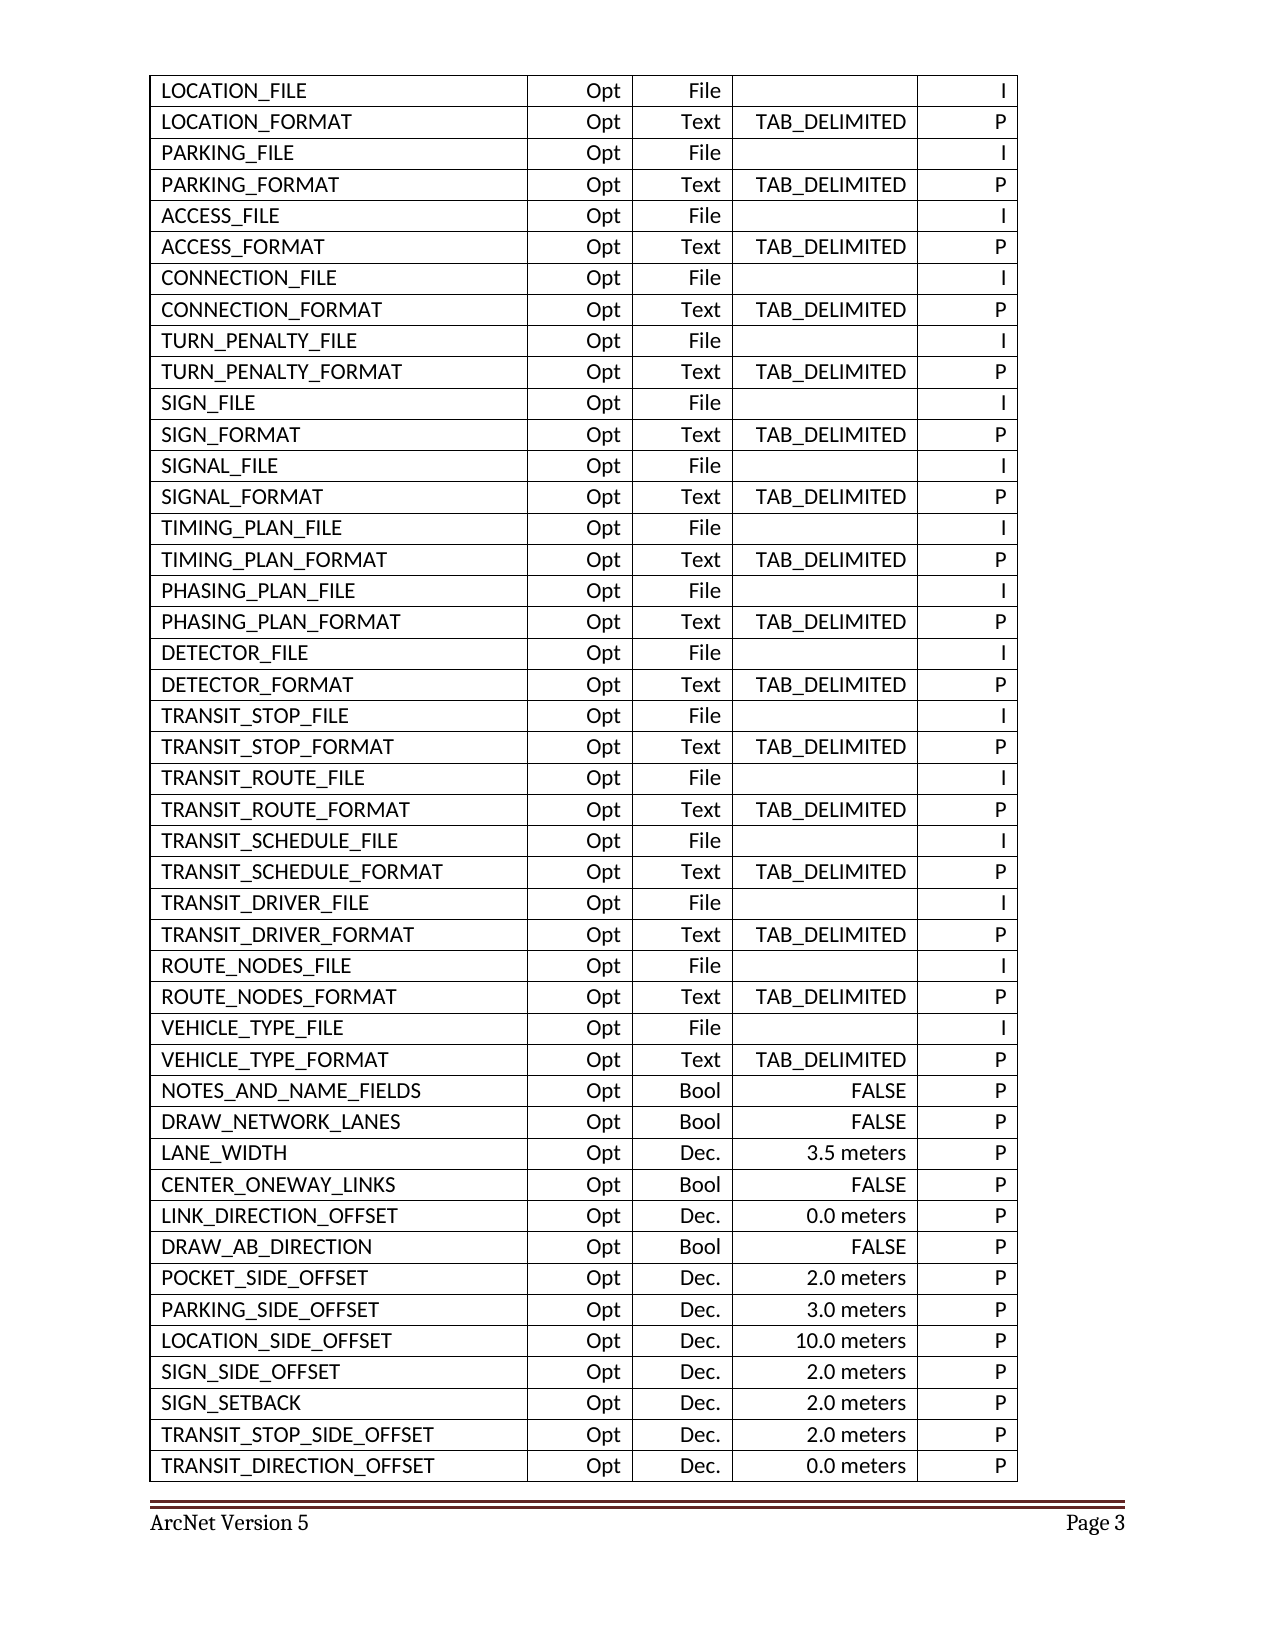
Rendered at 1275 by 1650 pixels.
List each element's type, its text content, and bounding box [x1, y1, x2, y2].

table_cell Opt [528, 670, 632, 700]
table_cell Opt [528, 1389, 632, 1419]
table_cell 0.0 meters [733, 1451, 917, 1481]
table_cell [733, 576, 917, 606]
table_cell SIGN_SETBACK [151, 1389, 527, 1419]
table_cell P [918, 1232, 1017, 1262]
table_cell I [918, 389, 1017, 419]
table_cell ACCESS_FORMAT [151, 232, 527, 262]
table_cell [733, 764, 917, 794]
table_cell LANE_WIDTH [151, 1139, 527, 1169]
table_cell TRANSIT_ROUTE_FORMAT [151, 795, 527, 825]
table_cell P [918, 482, 1017, 512]
table_cell Bool [633, 1107, 732, 1137]
table_cell TIMING_PLAN_FORMAT [151, 545, 527, 575]
table_cell VEHICLE_TYPE_FORMAT [151, 1045, 527, 1075]
table_cell FALSE [733, 1170, 917, 1200]
table_cell TAB_DELIMITED [733, 232, 917, 262]
table_cell ROUTE_NODES_FORMAT [151, 982, 527, 1012]
table_cell File [633, 576, 732, 606]
table_cell P [918, 545, 1017, 575]
table_cell P [918, 170, 1017, 200]
table_cell TAB_DELIMITED [733, 1045, 917, 1075]
table_cell TRANSIT_STOP_FORMAT [151, 732, 527, 762]
table_cell File [633, 764, 732, 794]
table_cell Dec. [633, 1357, 732, 1387]
table_cell FALSE [733, 1076, 917, 1106]
table_cell Opt [528, 1264, 632, 1294]
table_cell P [918, 295, 1017, 325]
table_cell DRAW_AB_DIRECTION [151, 1232, 527, 1262]
table_cell TAB_DELIMITED [733, 607, 917, 637]
table_cell Text [633, 795, 732, 825]
table_cell Opt [528, 326, 632, 356]
table_cell 10.0 meters [733, 1326, 917, 1356]
table_cell P [918, 1139, 1017, 1169]
table_cell Opt [528, 1420, 632, 1450]
table_cell Text [633, 107, 732, 137]
table_cell Opt [528, 889, 632, 919]
table_cell Opt [528, 639, 632, 669]
table_cell DRAW_NETWORK_LANES [151, 1107, 527, 1137]
table_cell P [918, 920, 1017, 950]
table_cell SIGN_FILE [151, 389, 527, 419]
table_cell Opt [528, 1014, 632, 1044]
table_cell LINK_DIRECTION_OFFSET [151, 1201, 527, 1231]
table_cell [733, 451, 917, 481]
table_cell PARKING_FORMAT [151, 170, 527, 200]
table_cell 0.0 meters [733, 1201, 917, 1231]
table_cell TAB_DELIMITED [733, 982, 917, 1012]
table_cell File [633, 514, 732, 544]
table_cell File [633, 76, 732, 106]
table_cell TIMING_PLAN_FILE [151, 514, 527, 544]
table_cell Opt [528, 1139, 632, 1169]
table_cell Opt [528, 982, 632, 1012]
table_cell File [633, 639, 732, 669]
table_cell Dec. [633, 1139, 732, 1169]
table_cell Opt [528, 1076, 632, 1106]
table_cell TURN_PENALTY_FILE [151, 326, 527, 356]
table_cell Dec. [633, 1420, 732, 1450]
table_cell I [918, 514, 1017, 544]
table_cell [733, 1014, 917, 1044]
table_cell Dec. [633, 1389, 732, 1419]
table_cell Opt [528, 170, 632, 200]
table_cell 2.0 meters [733, 1357, 917, 1387]
table_cell TAB_DELIMITED [733, 357, 917, 387]
table_cell Text [633, 482, 732, 512]
table_cell ROUTE_NODES_FILE [151, 951, 527, 981]
table_cell TRANSIT_SCHEDULE_FILE [151, 826, 527, 856]
table_cell TAB_DELIMITED [733, 857, 917, 887]
table_cell [733, 639, 917, 669]
table_cell FALSE [733, 1107, 917, 1137]
table_cell TURN_PENALTY_FORMAT [151, 357, 527, 387]
table_cell I [918, 451, 1017, 481]
table_cell I [918, 264, 1017, 294]
table_cell Opt [528, 389, 632, 419]
table_cell [733, 514, 917, 544]
table_cell I [918, 764, 1017, 794]
table_cell I [918, 1014, 1017, 1044]
table_cell P [918, 357, 1017, 387]
table_cell PARKING_SIDE_OFFSET [151, 1295, 527, 1325]
table_cell P [918, 732, 1017, 762]
table_cell SIGNAL_FORMAT [151, 482, 527, 512]
table_cell [733, 826, 917, 856]
table_cell P [918, 420, 1017, 450]
table_cell File [633, 201, 732, 231]
table_cell Text [633, 295, 732, 325]
table_cell CONNECTION_FORMAT [151, 295, 527, 325]
table_cell Opt [528, 1295, 632, 1325]
table_cell I [918, 889, 1017, 919]
table_cell Opt [528, 232, 632, 262]
table_cell I [918, 951, 1017, 981]
table_cell [733, 951, 917, 981]
table_cell P [918, 1076, 1017, 1106]
table_cell VEHICLE_TYPE_FILE [151, 1014, 527, 1044]
table_cell TRANSIT_DRIVER_FORMAT [151, 920, 527, 950]
table_cell Opt [528, 1201, 632, 1231]
table_cell TRANSIT_STOP_FILE [151, 701, 527, 731]
table_cell Opt [528, 1326, 632, 1356]
table_cell P [918, 107, 1017, 137]
table_cell DETECTOR_FORMAT [151, 670, 527, 700]
table_cell I [918, 76, 1017, 106]
table_cell File [633, 451, 732, 481]
table_cell [733, 326, 917, 356]
table_cell Opt [528, 1232, 632, 1262]
table_cell 2.0 meters [733, 1264, 917, 1294]
table_cell File [633, 1014, 732, 1044]
table_cell Text [633, 982, 732, 1012]
table_cell P [918, 1295, 1017, 1325]
table_cell TAB_DELIMITED [733, 670, 917, 700]
table_cell P [918, 1264, 1017, 1294]
table_cell P [918, 1357, 1017, 1387]
table_cell SIGN_FORMAT [151, 420, 527, 450]
table_cell Bool [633, 1232, 732, 1262]
table_cell P [918, 1389, 1017, 1419]
table_cell LOCATION_SIDE_OFFSET [151, 1326, 527, 1356]
table_cell [733, 889, 917, 919]
table_cell Opt [528, 701, 632, 731]
table_cell P [918, 1326, 1017, 1356]
table_cell P [918, 1170, 1017, 1200]
table_cell Opt [528, 514, 632, 544]
table_cell CONNECTION_FILE [151, 264, 527, 294]
table_cell Dec. [633, 1201, 732, 1231]
table_cell P [918, 1201, 1017, 1231]
table_cell CENTER_ONEWAY_LINKS [151, 1170, 527, 1200]
table_cell P [918, 795, 1017, 825]
table_cell [733, 201, 917, 231]
table_cell TRANSIT_ROUTE_FILE [151, 764, 527, 794]
table_cell Opt [528, 139, 632, 169]
table_cell [733, 76, 917, 106]
table_cell I [918, 639, 1017, 669]
table_cell Text [633, 1045, 732, 1075]
table_cell TAB_DELIMITED [733, 545, 917, 575]
table_cell TRANSIT_DRIVER_FILE [151, 889, 527, 919]
table_cell TAB_DELIMITED [733, 420, 917, 450]
table_cell SIGNAL_FILE [151, 451, 527, 481]
table_cell Text [633, 420, 732, 450]
table_cell Text [633, 920, 732, 950]
table_cell Bool [633, 1170, 732, 1200]
table_cell Opt [528, 1045, 632, 1075]
table_cell P [918, 982, 1017, 1012]
table_cell Opt [528, 795, 632, 825]
table_cell FALSE [733, 1232, 917, 1262]
table_cell Bool [633, 1076, 732, 1106]
table_cell DETECTOR_FILE [151, 639, 527, 669]
table_cell Text [633, 170, 732, 200]
table_cell I [918, 326, 1017, 356]
table_cell Opt [528, 1357, 632, 1387]
table_cell I [918, 826, 1017, 856]
table_cell Opt [528, 76, 632, 106]
table_cell [733, 701, 917, 731]
table_cell Text [633, 607, 732, 637]
table_cell NOTES_AND_NAME_FIELDS [151, 1076, 527, 1106]
table_cell Opt [528, 920, 632, 950]
table_cell I [918, 201, 1017, 231]
table_cell File [633, 889, 732, 919]
table_cell P [918, 232, 1017, 262]
table_cell TRANSIT_SCHEDULE_FORMAT [151, 857, 527, 887]
table_cell Opt [528, 1451, 632, 1481]
table_cell File [633, 826, 732, 856]
table_cell Text [633, 857, 732, 887]
table_cell Text [633, 357, 732, 387]
table_cell File [633, 326, 732, 356]
table_cell File [633, 951, 732, 981]
table_cell File [633, 139, 732, 169]
table_cell Dec. [633, 1451, 732, 1481]
table_cell Text [633, 545, 732, 575]
table_cell P [918, 1045, 1017, 1075]
table_cell Opt [528, 201, 632, 231]
table_cell TAB_DELIMITED [733, 920, 917, 950]
table_cell Opt [528, 951, 632, 981]
table_cell SIGN_SIDE_OFFSET [151, 1357, 527, 1387]
table_cell LOCATION_FILE [151, 76, 527, 106]
table_cell Opt [528, 420, 632, 450]
table_cell TRANSIT_STOP_SIDE_OFFSET [151, 1420, 527, 1450]
table_cell Opt [528, 107, 632, 137]
table_cell Opt [528, 545, 632, 575]
table_cell Opt [528, 1170, 632, 1200]
table_cell ACCESS_FILE [151, 201, 527, 231]
table_cell Opt [528, 576, 632, 606]
table_cell I [918, 576, 1017, 606]
table_cell 2.0 meters [733, 1389, 917, 1419]
table_cell Opt [528, 295, 632, 325]
table_cell I [918, 139, 1017, 169]
table_cell Text [633, 232, 732, 262]
table_cell 3.0 meters [733, 1295, 917, 1325]
table_cell TAB_DELIMITED [733, 795, 917, 825]
table_cell Opt [528, 732, 632, 762]
table_cell Dec. [633, 1264, 732, 1294]
table_cell TAB_DELIMITED [733, 732, 917, 762]
table_cell Opt [528, 357, 632, 387]
table_cell TRANSIT_DIRECTION_OFFSET [151, 1451, 527, 1481]
table_cell Opt [528, 1107, 632, 1137]
table_cell P [918, 1451, 1017, 1481]
table_cell P [918, 857, 1017, 887]
table_cell Opt [528, 607, 632, 637]
table_cell Opt [528, 451, 632, 481]
table_cell POCKET_SIDE_OFFSET [151, 1264, 527, 1294]
table_cell P [918, 607, 1017, 637]
table_cell 3.5 meters [733, 1139, 917, 1169]
table_cell [733, 264, 917, 294]
table_cell P [918, 1107, 1017, 1137]
table_cell PARKING_FILE [151, 139, 527, 169]
table_cell I [918, 701, 1017, 731]
table_cell Opt [528, 764, 632, 794]
table_cell P [918, 670, 1017, 700]
table_cell Opt [528, 264, 632, 294]
table_cell TAB_DELIMITED [733, 295, 917, 325]
table_cell PHASING_PLAN_FILE [151, 576, 527, 606]
table_cell File [633, 701, 732, 731]
table_cell LOCATION_FORMAT [151, 107, 527, 137]
table_cell [733, 139, 917, 169]
table_cell Text [633, 670, 732, 700]
table_cell Opt [528, 482, 632, 512]
table_cell Dec. [633, 1326, 732, 1356]
table_cell Dec. [633, 1295, 732, 1325]
table_cell File [633, 389, 732, 419]
table_cell Text [633, 732, 732, 762]
table_cell File [633, 264, 732, 294]
table_cell [733, 389, 917, 419]
table_cell TAB_DELIMITED [733, 482, 917, 512]
table_cell 2.0 meters [733, 1420, 917, 1450]
table_cell P [918, 1420, 1017, 1450]
table_cell TAB_DELIMITED [733, 107, 917, 137]
table_cell Opt [528, 826, 632, 856]
table_cell Opt [528, 857, 632, 887]
table_cell TAB_DELIMITED [733, 170, 917, 200]
table_cell PHASING_PLAN_FORMAT [151, 607, 527, 637]
